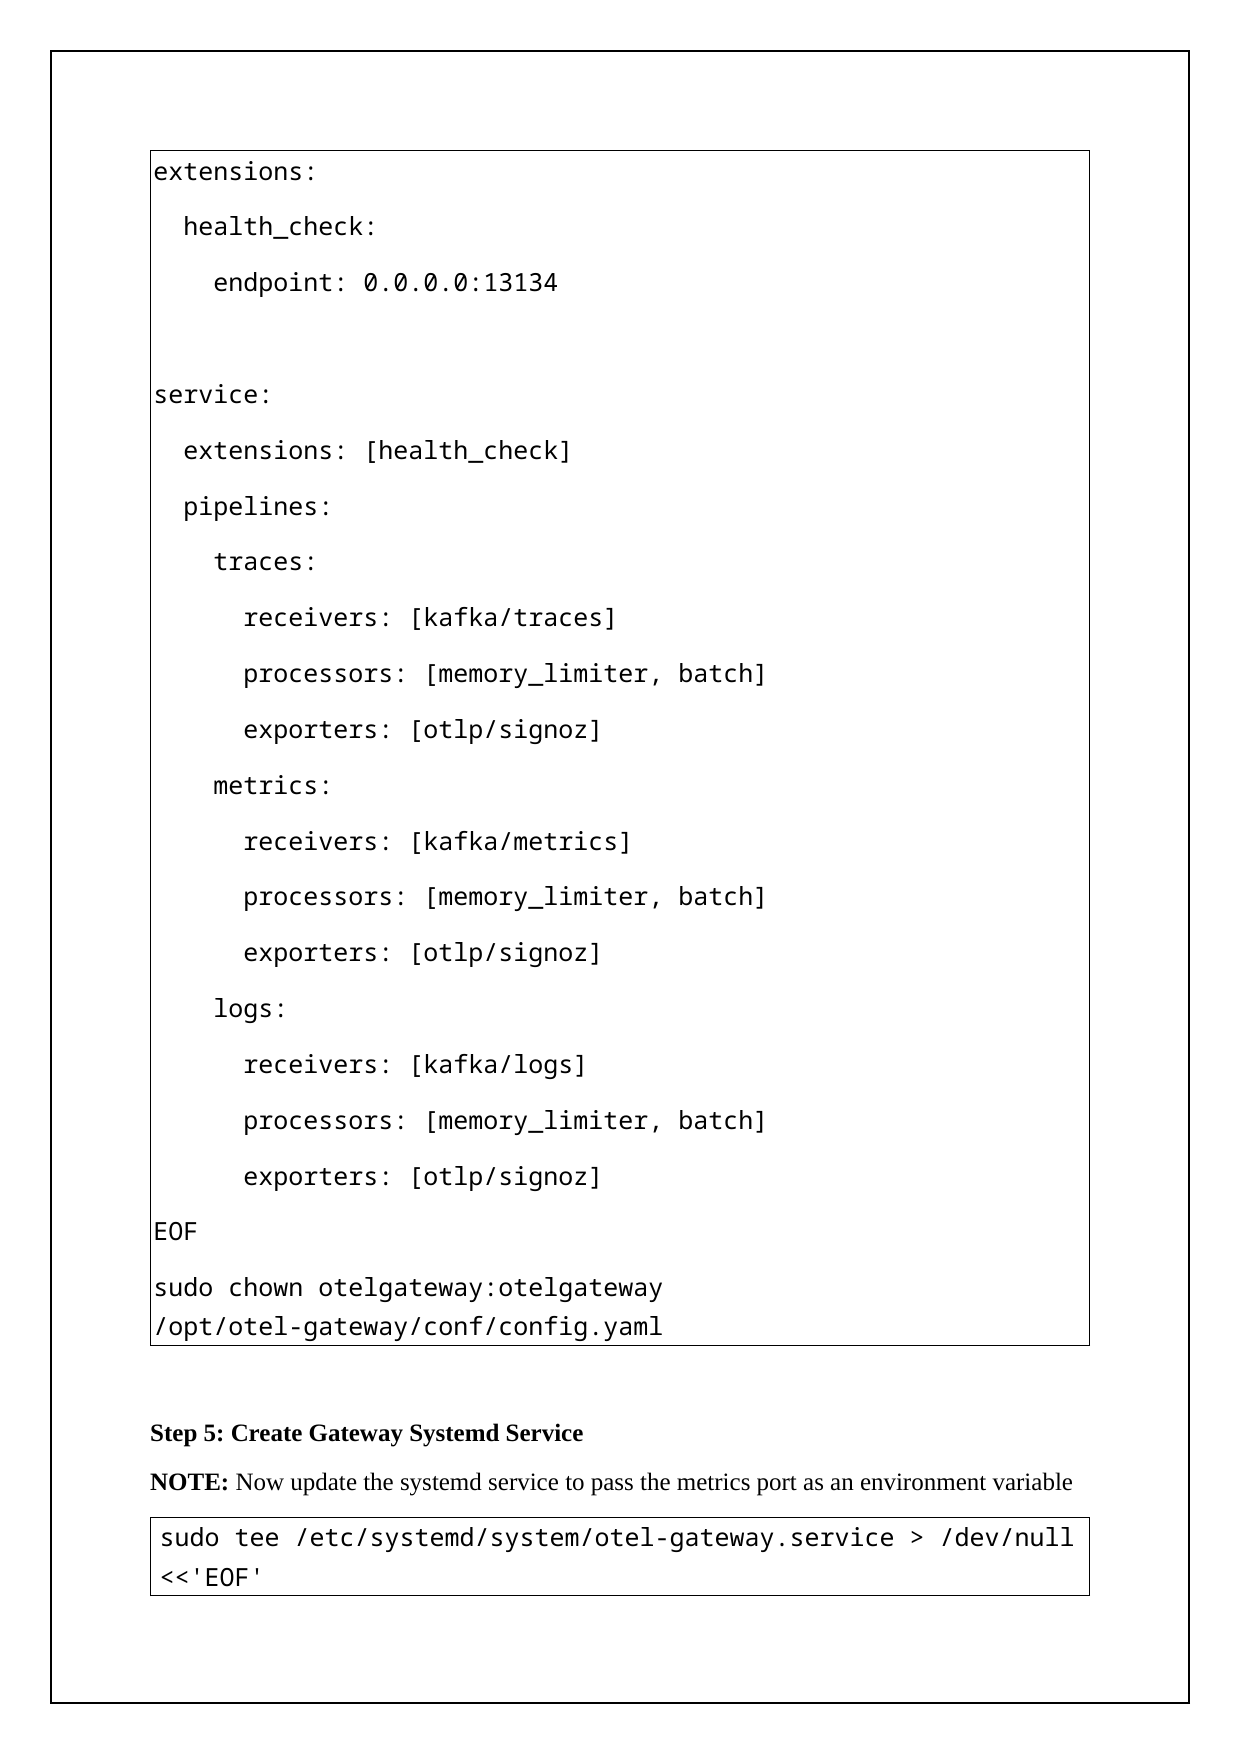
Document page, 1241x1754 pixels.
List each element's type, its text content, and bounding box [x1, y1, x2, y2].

text health_check: [151, 206, 1089, 243]
text metrics: [151, 764, 1089, 801]
text sudo tee /etc/systemd/system/otel-gateway.service > /dev/null <<'EOF' [151, 1518, 1089, 1595]
text extensions: [health_check] [151, 429, 1089, 466]
text Step 5: Create Gateway Systemd Service [150, 1418, 1090, 1446]
text receivers: [kafka/logs] [151, 1043, 1089, 1081]
text logs: [151, 987, 1089, 1025]
text endpoint: 0.0.0.0:13134 [151, 262, 1089, 299]
text exporters: [otlp/signoz] [151, 932, 1089, 969]
text sudo chown otelgateway:otelgateway /opt/otel-gateway/conf/config.yaml [151, 1267, 1089, 1345]
text exporters: [otlp/signoz] [151, 1155, 1089, 1192]
text EOF [151, 1211, 1089, 1248]
text NOTE: Now update the systemd service to pass the metrics port as an environment variable [150, 1467, 1090, 1496]
text exporters: [otlp/signoz] [151, 708, 1089, 746]
text traces: [151, 541, 1089, 578]
text processors: [memory_limiter, batch] [151, 652, 1089, 690]
text service: [151, 373, 1089, 411]
text processors: [memory_limiter, batch] [151, 876, 1089, 913]
text receivers: [kafka/metrics] [151, 820, 1089, 857]
text pipelines: [151, 485, 1089, 522]
text processors: [memory_limiter, batch] [151, 1099, 1089, 1136]
text receivers: [kafka/traces] [151, 597, 1089, 634]
text extensions: [151, 151, 1089, 187]
